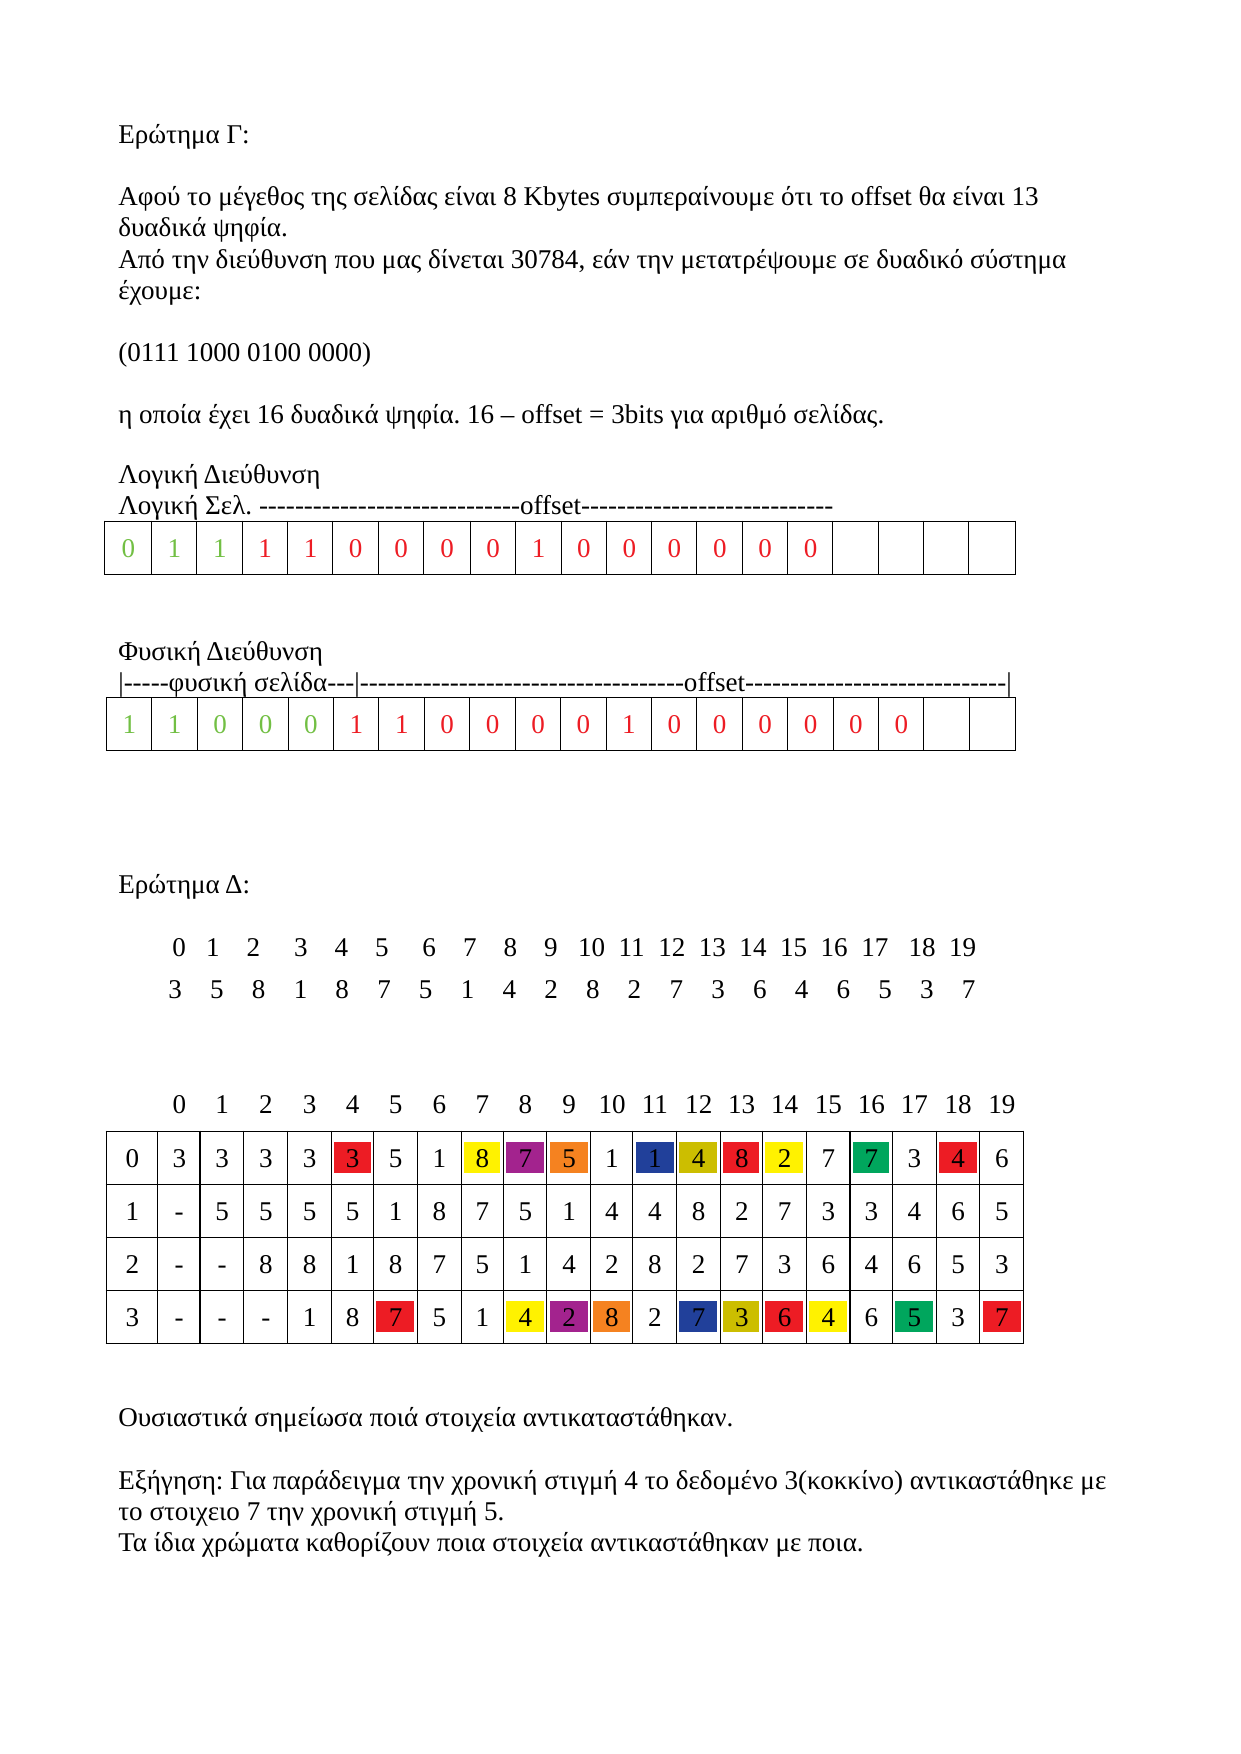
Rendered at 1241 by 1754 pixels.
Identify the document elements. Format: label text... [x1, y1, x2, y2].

text Λογική Σελ. -----------------------------offset---------------------------- [118, 489, 1122, 521]
table_header 4 [488, 962, 530, 1015]
table_cell 3 [721, 1291, 762, 1343]
table_cell 8 [633, 1238, 676, 1290]
table_header 1 [279, 962, 321, 1015]
table_header 4 [780, 962, 822, 1015]
text Από την διεύθυνση που μας δίνεται 30784, εάν την μετατρέψουμε σε δυαδικό σύστημα έχουμε: [118, 243, 1122, 305]
text (0111 1000 0100 0000) [118, 336, 1122, 367]
table_cell - [158, 1291, 199, 1343]
table_header 0 [743, 698, 787, 750]
table_cell 1 [462, 1291, 503, 1343]
table_cell 4 [937, 1132, 979, 1184]
table_cell 1 [504, 1238, 546, 1290]
table_header 3 [154, 962, 196, 1015]
table_header 0 [379, 522, 423, 574]
table_header 0 [834, 698, 878, 750]
table_cell - [158, 1185, 199, 1237]
table_cell 5 [937, 1238, 979, 1290]
table_header 10 [591, 1078, 633, 1131]
table_cell 6 [807, 1238, 849, 1290]
table_cell 3 [763, 1238, 806, 1290]
table_cell 8 [418, 1185, 461, 1237]
table_cell 7 [504, 1132, 546, 1184]
table_cell 5 [547, 1132, 590, 1184]
table_header 1 [379, 698, 424, 750]
table_cell 4 [633, 1185, 676, 1237]
table_cell 8 [591, 1291, 632, 1343]
table_cell 2 [547, 1291, 590, 1343]
table_header 0 [105, 522, 151, 574]
table_cell 7 [418, 1238, 461, 1290]
table_cell 1 [418, 1132, 461, 1184]
table_cell 4 [504, 1291, 546, 1343]
text Φυσική Διεύθυνση [118, 635, 1122, 666]
table_header 9 [547, 1078, 591, 1131]
table_cell 8 [244, 1238, 287, 1290]
table_header 7 [948, 962, 989, 1015]
table_header 3 [288, 1078, 331, 1131]
table_cell 4 [851, 1238, 892, 1290]
table_cell 2 [591, 1238, 632, 1290]
table_cell 6 [937, 1185, 979, 1237]
table_header 1 [200, 1078, 244, 1131]
table_header 0 [158, 1078, 200, 1131]
table_header 12 [677, 1078, 720, 1131]
table_cell 8 [677, 1185, 720, 1237]
table_cell 7 [980, 1291, 1023, 1343]
table_header 1 [446, 962, 488, 1015]
table_header 7 [655, 962, 697, 1015]
table_header 5 [864, 962, 906, 1015]
table_header 0 [198, 698, 242, 750]
text Ερώτημα Δ: [118, 868, 1122, 900]
table_cell 4 [591, 1185, 632, 1237]
table_header [924, 698, 969, 750]
table_cell 8 [288, 1238, 331, 1290]
table_header 0 [697, 698, 742, 750]
table_cell 5 [201, 1185, 243, 1237]
table_cell 3 [288, 1132, 331, 1184]
table_cell 6 [763, 1291, 806, 1343]
table_header 0 [470, 698, 515, 750]
table_cell 3 [807, 1185, 849, 1237]
table_header 6 [417, 1078, 461, 1131]
table_header 16 [850, 1078, 892, 1131]
table_cell 1 [107, 1185, 157, 1237]
text η οποία έχει 16 δυαδικά ψηφία. 16 – offset = 3bits για αριθμό σελίδας. [118, 398, 1122, 429]
table_header 8 [572, 962, 613, 1015]
table_header 0 [561, 698, 606, 750]
table_cell 6 [851, 1291, 892, 1343]
table_header 0 [424, 522, 470, 574]
text 0 1 2 3 4 5 6 7 8 9 10 11 12 13 14 15 16 17 18 19 [118, 931, 1122, 962]
table_header 3 [697, 962, 739, 1015]
table_cell 3 [332, 1132, 373, 1184]
table_cell 2 [677, 1238, 720, 1290]
table_cell 5 [418, 1291, 461, 1343]
table_cell - [201, 1238, 243, 1290]
table_cell 1 [547, 1185, 590, 1237]
table_cell 3 [244, 1132, 287, 1184]
table_header 1 [607, 698, 651, 750]
table_cell 7 [807, 1132, 849, 1184]
table_cell 3 [980, 1238, 1023, 1290]
table_header [106, 1078, 158, 1131]
table_header 1 [152, 522, 196, 574]
table_cell 5 [244, 1185, 287, 1237]
text Ουσιαστικά σημείωσα ποιά στοιχεία αντικαταστάθηκαν. [118, 1402, 1122, 1433]
table_cell - [201, 1291, 243, 1343]
table_header 0 [652, 522, 696, 574]
table_header 0 [743, 522, 787, 574]
table_cell 7 [462, 1185, 503, 1237]
table_cell 1 [374, 1185, 417, 1237]
table_cell 3 [851, 1185, 892, 1237]
table_cell 5 [893, 1291, 936, 1343]
table_header [879, 522, 923, 574]
table_header [970, 698, 1015, 750]
table_header 0 [788, 522, 832, 574]
table_cell 7 [677, 1291, 720, 1343]
text Εξήγηση: Για παράδειγμα την χρονική στιγμή 4 το δεδομένο 3(κοκκίνο) αντικαστάθηκε με το στοιχειο 7 την χρονική στιγμή 5. [118, 1464, 1122, 1526]
table_header 2 [530, 962, 572, 1015]
table_header 6 [822, 962, 864, 1015]
table_header 13 [720, 1078, 762, 1131]
table_header 15 [806, 1078, 850, 1131]
table_cell 1 [591, 1132, 632, 1184]
table_header 0 [471, 522, 515, 574]
table_cell 4 [547, 1238, 590, 1290]
table_header 14 [763, 1078, 806, 1131]
table_header 1 [197, 522, 242, 574]
table_header 8 [321, 962, 363, 1015]
table_header 17 [892, 1078, 936, 1131]
table_cell 0 [107, 1132, 157, 1184]
table_header 5 [374, 1078, 417, 1131]
table_header 0 [516, 698, 560, 750]
table_cell 4 [677, 1132, 720, 1184]
table_cell 2 [107, 1238, 157, 1290]
table_cell 5 [288, 1185, 331, 1237]
table_header 1 [516, 522, 561, 574]
table_header 0 [562, 522, 606, 574]
table_header 0 [879, 698, 923, 750]
text |-----φυσική σελίδα---|------------------------------------offset-----------------------------| [118, 666, 1122, 697]
text Αφού το μέγεθος της σελίδας είναι 8 Kbytes συμπεραίνουμε ότι το offset θα είναι 13 δυαδικά ψηφία. [118, 180, 1122, 243]
table_cell 5 [332, 1185, 373, 1237]
table_cell 1 [288, 1291, 331, 1343]
table_cell 6 [893, 1238, 936, 1290]
table_cell - [244, 1291, 287, 1343]
table_header 1 [243, 522, 287, 574]
table_header 7 [461, 1078, 503, 1131]
table_header 1 [288, 522, 332, 574]
table_header 4 [331, 1078, 373, 1131]
table_cell 7 [374, 1291, 417, 1343]
table_cell - [158, 1238, 199, 1290]
table_header 3 [906, 962, 947, 1015]
table_cell 4 [893, 1185, 936, 1237]
table_header 0 [697, 522, 742, 574]
table_cell 5 [504, 1185, 546, 1237]
table_header 5 [405, 962, 446, 1015]
table_header 1 [152, 698, 197, 750]
text Λογική Διεύθυνση [118, 458, 1122, 489]
table_cell 4 [807, 1291, 849, 1343]
table_header 0 [788, 698, 833, 750]
table_header 11 [633, 1078, 677, 1131]
table_cell 6 [980, 1132, 1023, 1184]
table_header 6 [739, 962, 780, 1015]
table_cell 8 [374, 1238, 417, 1290]
table_header 2 [244, 1078, 287, 1131]
table_header 7 [363, 962, 404, 1015]
table_header 0 [425, 698, 469, 750]
table_cell 5 [980, 1185, 1023, 1237]
table_header [833, 522, 878, 574]
table_cell 2 [763, 1132, 806, 1184]
table_cell 5 [462, 1238, 503, 1290]
table_header 19 [980, 1078, 1023, 1131]
table_header 2 [614, 962, 655, 1015]
table_cell 8 [332, 1291, 373, 1343]
table_cell 3 [893, 1132, 936, 1184]
table_cell 3 [158, 1132, 199, 1184]
text Ερώτημα Γ: [118, 118, 1122, 149]
table_header 5 [196, 962, 237, 1015]
table_cell 7 [851, 1132, 892, 1184]
table_header 0 [243, 698, 288, 750]
table_cell 2 [721, 1185, 762, 1237]
text Τα ίδια χρώματα καθορίζουν ποια στοιχεία αντικαστάθηκαν με ποια. [118, 1526, 1122, 1557]
table_cell 7 [763, 1185, 806, 1237]
table_header 1 [334, 698, 378, 750]
table_header 0 [289, 698, 333, 750]
table_header [924, 522, 968, 574]
table_cell 8 [462, 1132, 503, 1184]
table_header 1 [107, 698, 151, 750]
table_header 0 [607, 522, 651, 574]
table_cell 5 [374, 1132, 417, 1184]
table_header 8 [503, 1078, 547, 1131]
table_cell 3 [937, 1291, 979, 1343]
table_cell 8 [721, 1132, 762, 1184]
table_cell 7 [721, 1238, 762, 1290]
table_header [112, 962, 154, 1015]
table_cell 1 [332, 1238, 373, 1290]
table_header 8 [238, 962, 279, 1015]
table_cell 3 [201, 1132, 243, 1184]
table_cell 3 [107, 1291, 157, 1343]
table_cell 1 [633, 1132, 676, 1184]
table_header 0 [652, 698, 696, 750]
table_header [969, 522, 1015, 574]
table_header 18 [936, 1078, 980, 1131]
table_header 0 [333, 522, 378, 574]
table_cell 2 [633, 1291, 676, 1343]
